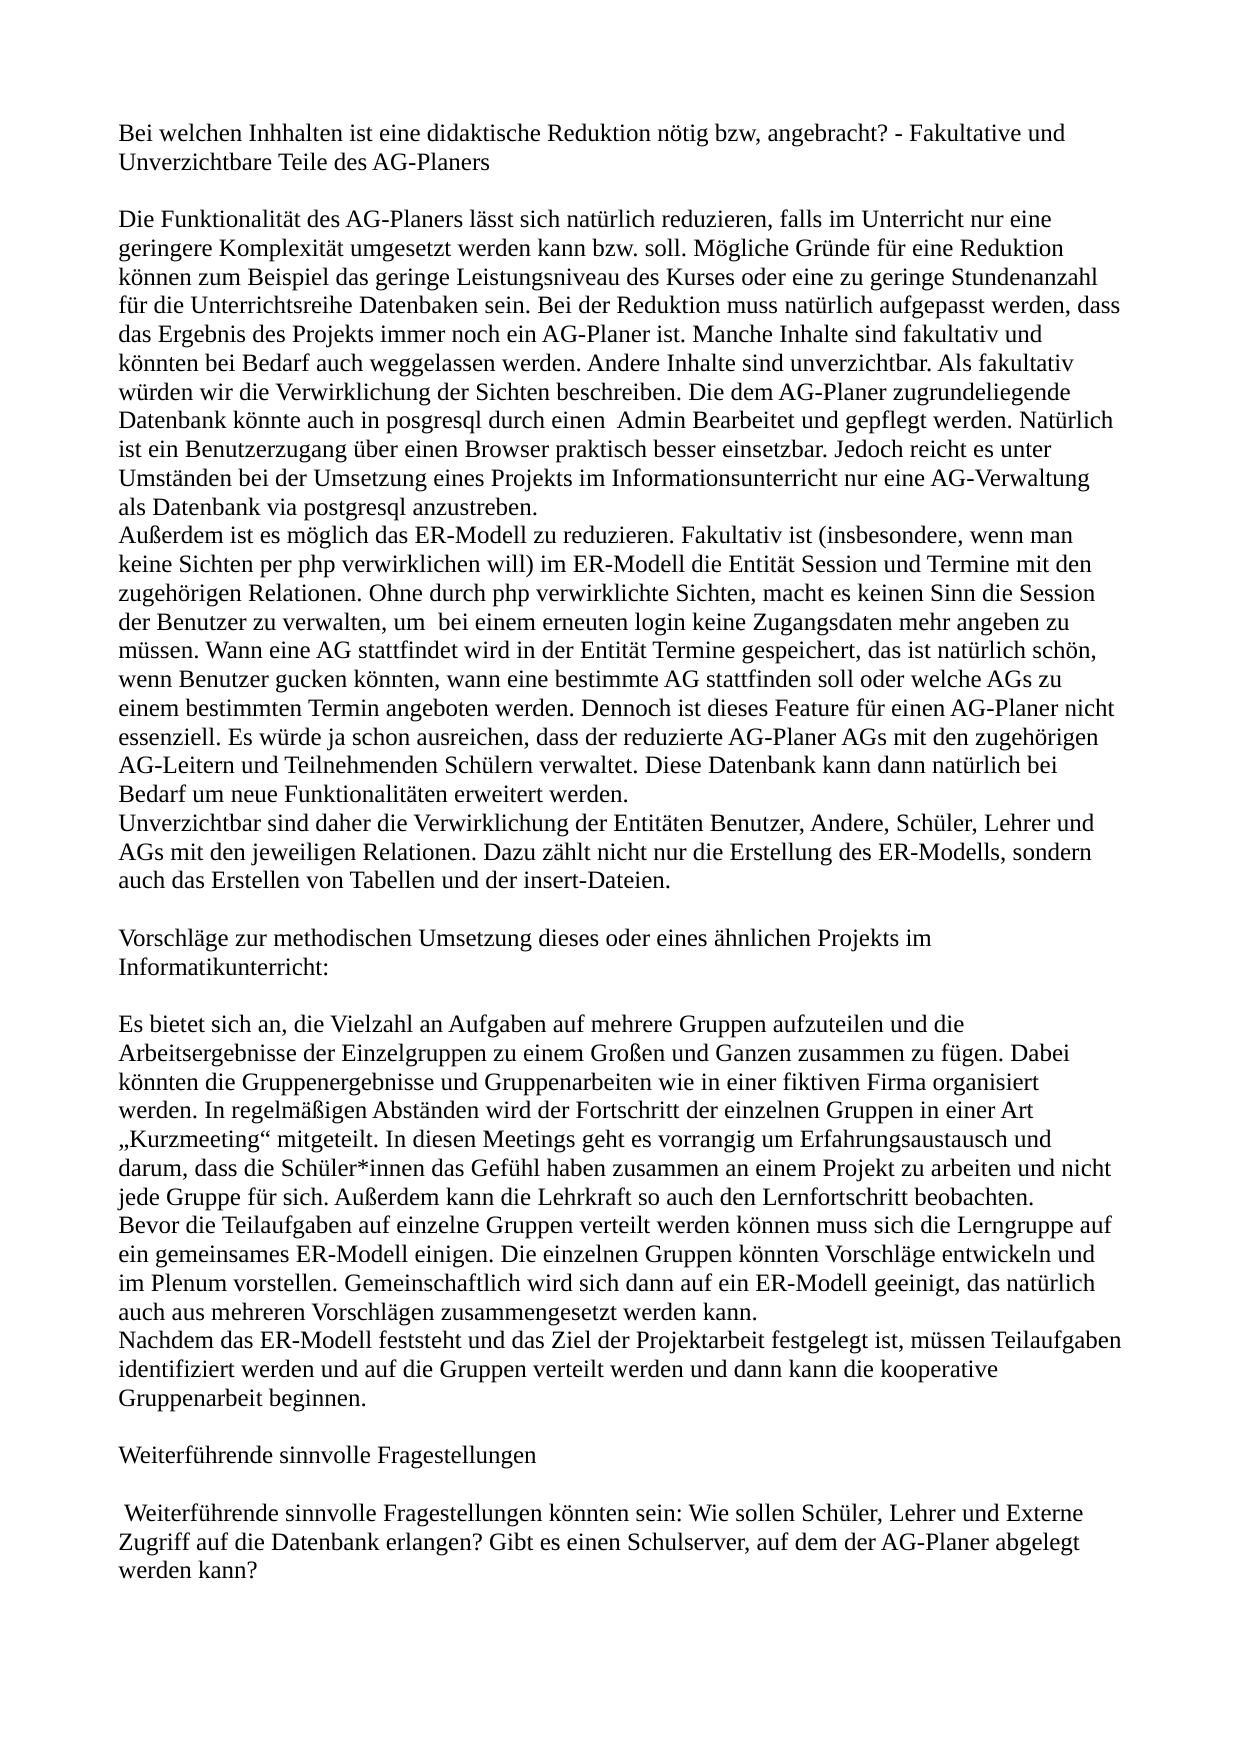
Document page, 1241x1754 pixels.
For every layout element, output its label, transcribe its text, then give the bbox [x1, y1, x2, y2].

text Nachdem das ER-Modell feststeht und das Ziel der Projektarbeit festgelegt ist, müssen Teilaufgaben identifiziert werden und auf die Gruppen verteilt werden und dann kann die kooperative Gruppenarbeit beginnen. [118, 1326, 1122, 1412]
text Unverzichtbar sind daher die Verwirklichung der Entitäten Benutzer, Andere, Schüler, Lehrer und AGs mit den jeweiligen Relationen. Dazu zählt nicht nur die Erstellung des ER-Modells, sondern auch das Erstellen von Tabellen und der insert-Dateien. [118, 808, 1122, 894]
text Weiterführende sinnvolle Fragestellungen [118, 1441, 1122, 1469]
text Bei welchen Inhhalten ist eine didaktische Reduktion nötig bzw, angebracht? - Fakultative und Unverzichtbare Teile des AG-Planers [118, 118, 1122, 176]
text Außerdem ist es möglich das ER-Modell zu reduzieren. Fakultativ ist (insbesondere, wenn man keine Sichten per php verwirklichen will) im ER-Modell die Entität Session und Termine mit den zugehörigen Relationen. Ohne durch php verwirklichte Sichten, macht es keinen Sinn die Session der Benutzer zu verwalten, um bei einem erneuten login keine Zugangsdaten mehr angeben zu müssen. Wann eine AG stattfindet wird in der Entität Termine gespeichert, das ist natürlich schön, wenn Benutzer gucken könnten, wann eine bestimmte AG stattfinden soll oder welche AGs zu einem bestimmten Termin angeboten werden. Dennoch ist dieses Feature für einen AG-Planer nicht essenziell. Es würde ja schon ausreichen, dass der reduzierte AG-Planer AGs mit den zugehörigen AG-Leitern und Teilnehmenden Schülern verwaltet. Diese Datenbank kann dann natürlich bei Bedarf um neue Funktionalitäten erweitert werden. [118, 521, 1122, 808]
text Es bietet sich an, die Vielzahl an Aufgaben auf mehrere Gruppen aufzuteilen und die Arbeitsergebnisse der Einzelgruppen zu einem Großen und Ganzen zusammen zu fügen. Dabei könnten die Gruppenergebnisse und Gruppenarbeiten wie in einer fiktiven Firma organisiert werden. In regelmäßigen Abständen wird der Fortschritt der einzelnen Gruppen in einer Art „Kurzmeeting“ mitgeteilt. In diesen Meetings geht es vorrangig um Erfahrungsaustausch und darum, dass die Schüler*innen das Gefühl haben zusammen an einem Projekt zu arbeiten und nicht jede Gruppe für sich. Außerdem kann die Lehrkraft so auch den Lernfortschritt beobachten. [118, 1009, 1122, 1211]
text Vorschläge zur methodischen Umsetzung dieses oder eines ähnlichen Projekts im Informatikunterricht: [118, 923, 1122, 981]
text Die Funktionalität des AG-Planers lässt sich natürlich reduzieren, falls im Unterricht nur eine geringere Komplexität umgesetzt werden kann bzw. soll. Mögliche Gründe für eine Reduktion können zum Beispiel das geringe Leistungsniveau des Kurses oder eine zu geringe Stundenanzahl für die Unterrichtsreihe Datenbaken sein. Bei der Reduktion muss natürlich aufgepasst werden, dass das Ergebnis des Projekts immer noch ein AG-Planer ist. Manche Inhalte sind fakultativ und könnten bei Bedarf auch weggelassen werden. Andere Inhalte sind unverzichtbar. Als fakultativ würden wir die Verwirklichung der Sichten beschreiben. Die dem AG-Planer zugrundeliegende Datenbank könnte auch in posgresql durch einen Admin Bearbeitet und gepflegt werden. Natürlich ist ein Benutzerzugang über einen Browser praktisch besser einsetzbar. Jedoch reicht es unter Umständen bei der Umsetzung eines Projekts im Informationsunterricht nur eine AG-Verwaltung als Datenbank via postgresql anzustreben. [118, 204, 1122, 521]
text Bevor die Teilaufgaben auf einzelne Gruppen verteilt werden können muss sich die Lerngruppe auf ein gemeinsames ER-Modell einigen. Die einzelnen Gruppen könnten Vorschläge entwickeln und im Plenum vorstellen. Gemeinschaftlich wird sich dann auf ein ER-Modell geeinigt, das natürlich auch aus mehreren Vorschlägen zusammengesetzt werden kann. [118, 1211, 1122, 1326]
text Weiterführende sinnvolle Fragestellungen könnten sein: Wie sollen Schüler, Lehrer und Externe Zugriff auf die Datenbank erlangen? Gibt es einen Schulserver, auf dem der AG-Planer abgelegt werden kann? [118, 1498, 1122, 1584]
